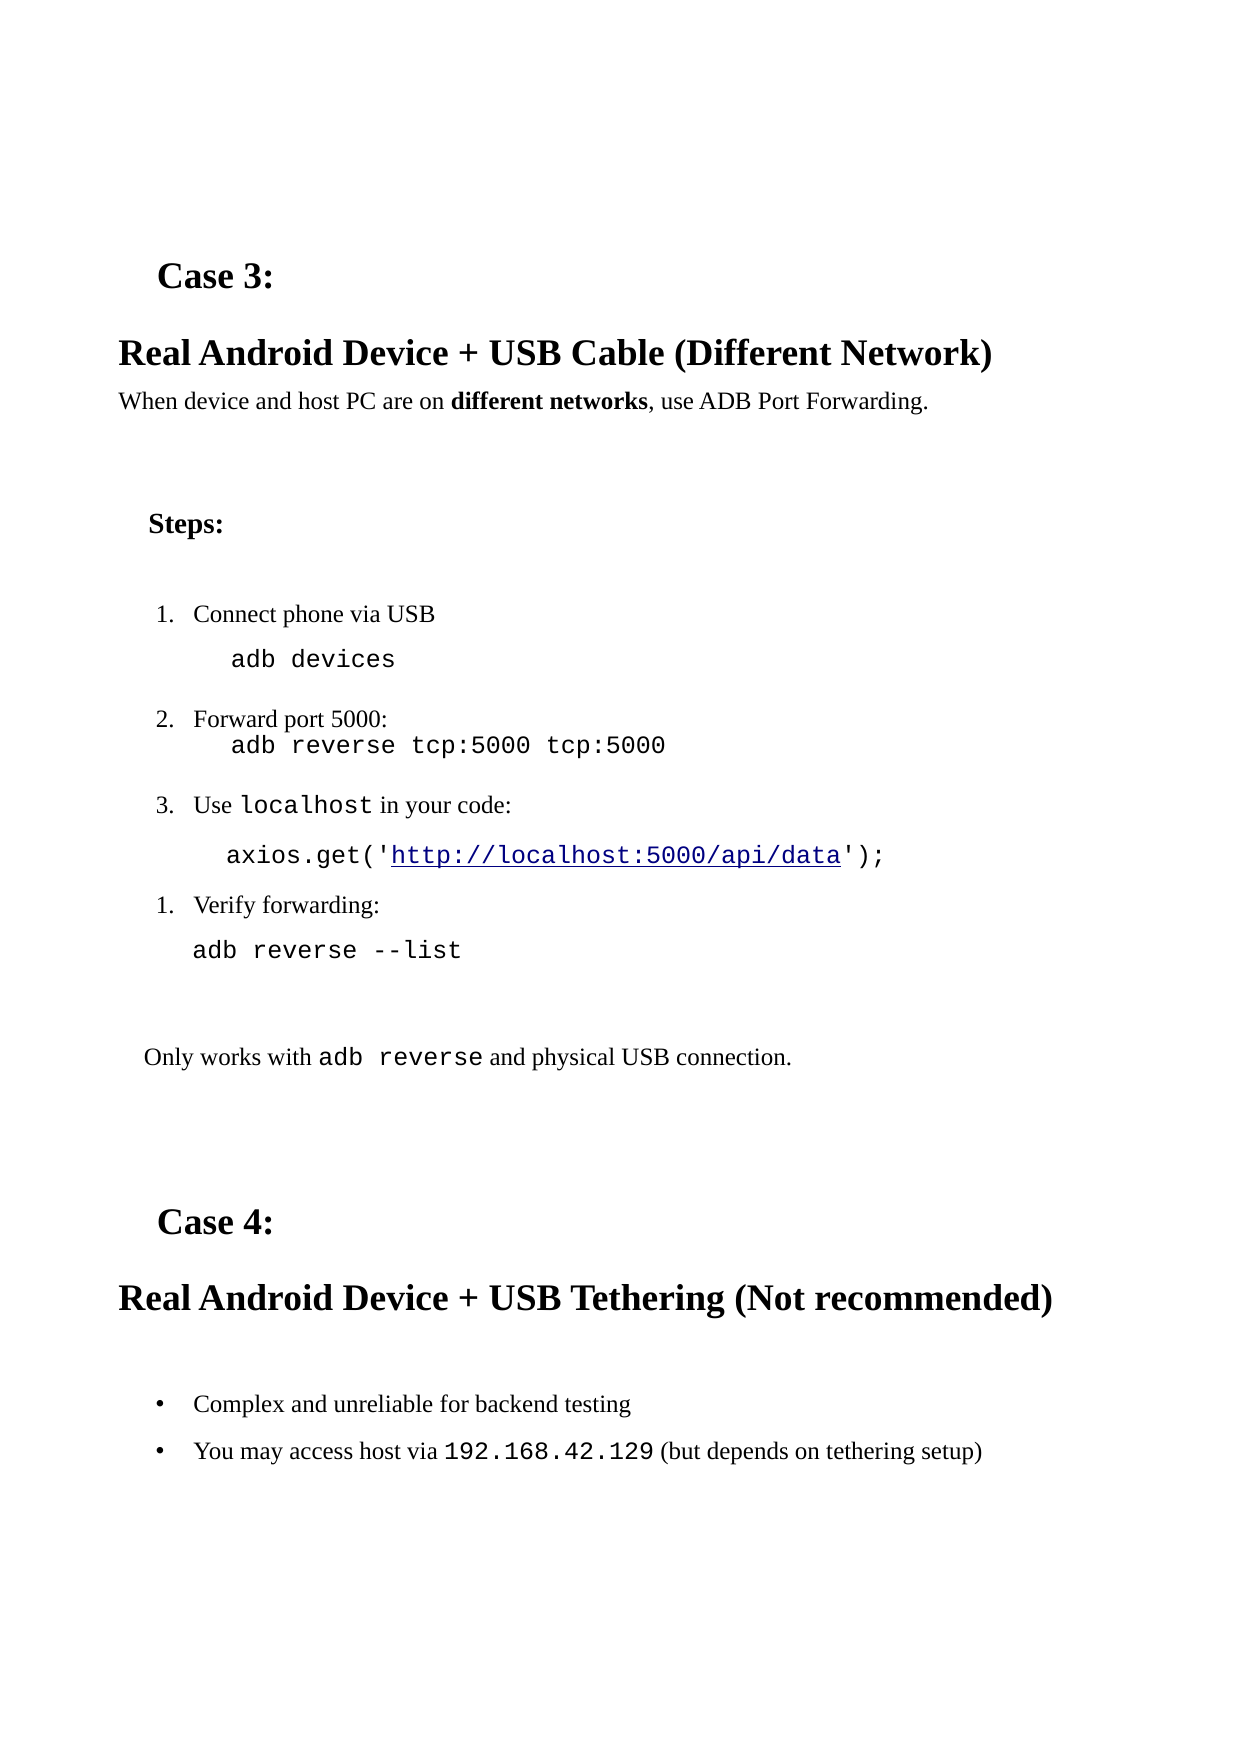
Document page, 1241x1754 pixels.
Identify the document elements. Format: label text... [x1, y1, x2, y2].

text ✅ Only works with adb reverse and physical USB connection. [118, 1042, 1122, 1073]
text adb reverse --list [118, 937, 1122, 966]
text When device and host PC are on different networks, use ADB Port Forwarding. [118, 386, 1122, 415]
list Verify forwarding: [156, 890, 1122, 919]
subtitle Real Android Device + USB Tethering (Not recommended) [118, 1276, 1122, 1319]
list Forward port 5000: [156, 704, 1122, 733]
list adb devices [193, 647, 1122, 675]
list Complex and unreliable for backend testing [156, 1389, 1122, 1417]
subtitle 🔌 Case 4: [118, 1199, 1122, 1242]
list Use localhost in your code: [156, 790, 1122, 821]
list adb reverse tcp:5000 tcp:5000 [193, 733, 1122, 761]
list Connect phone via USB [156, 599, 1122, 628]
subtitle 🔌 Case 3: [118, 254, 1122, 297]
subtitle Real Android Device + USB Cable (Different Network) [118, 330, 1122, 373]
list You may access host via 192.168.42.129 (but depends on tethering setup) [156, 1436, 1122, 1467]
subtitle 🔗 Steps: [118, 506, 1122, 539]
text axios.get('http://localhost:5000/api/data'); [118, 840, 1122, 871]
